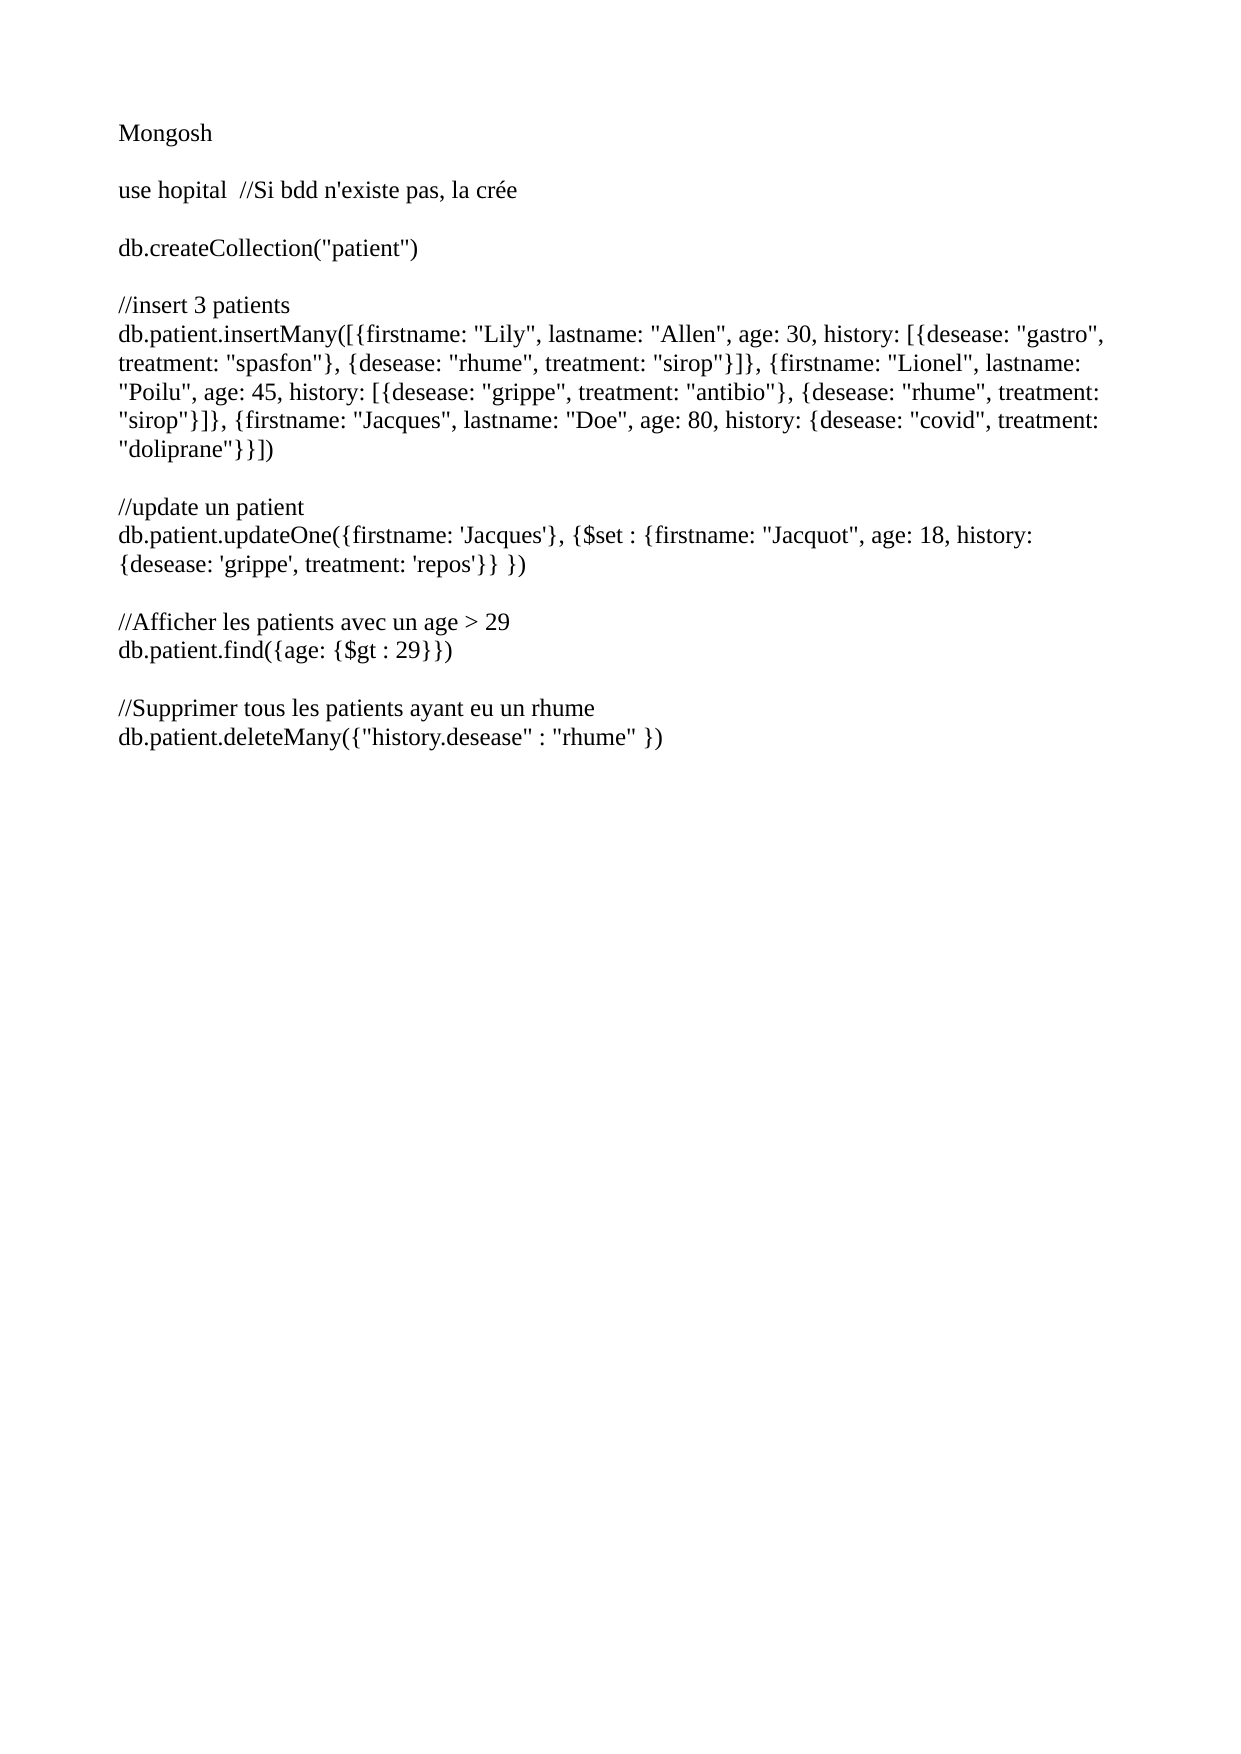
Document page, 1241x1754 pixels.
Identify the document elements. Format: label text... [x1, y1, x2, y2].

text //insert 3 patients [118, 291, 1122, 319]
text db.patient.updateOne({firstname: 'Jacques'}, {$set : {firstname: "Jacquot", age: 18, history: {desease: 'grippe', treatment: 'repos'}} }) [118, 521, 1122, 578]
text db.createCollection("patient") [118, 233, 1122, 262]
text db.patient.find({age: {$gt : 29}}) [118, 636, 1122, 664]
text Mongosh [118, 118, 1122, 147]
text use hopital //Si bdd n'existe pas, la crée [118, 176, 1122, 204]
text db.patient.deleteMany({"history.desease" : "rhume" }) [118, 722, 1122, 751]
text db.patient.insertMany([{firstname: "Lily", lastname: "Allen", age: 30, history: [{desease: "gastro", treatment: "spasfon"}, {desease: "rhume", treatment: "sirop"}]}, {firstname: "Lionel", lastname: "Poilu", age: 45, history: [{desease: "grippe", treatment: "antibio"}, {desease: "rhume", treatment: "sirop"}]}, {firstname: "Jacques", lastname: "Doe", age: 80, history: {desease: "covid", treatment: "doliprane"}}]) [118, 319, 1122, 463]
text //update un patient [118, 492, 1122, 521]
text //Afficher les patients avec un age > 29 [118, 607, 1122, 636]
text //Supprimer tous les patients ayant eu un rhume [118, 693, 1122, 722]
